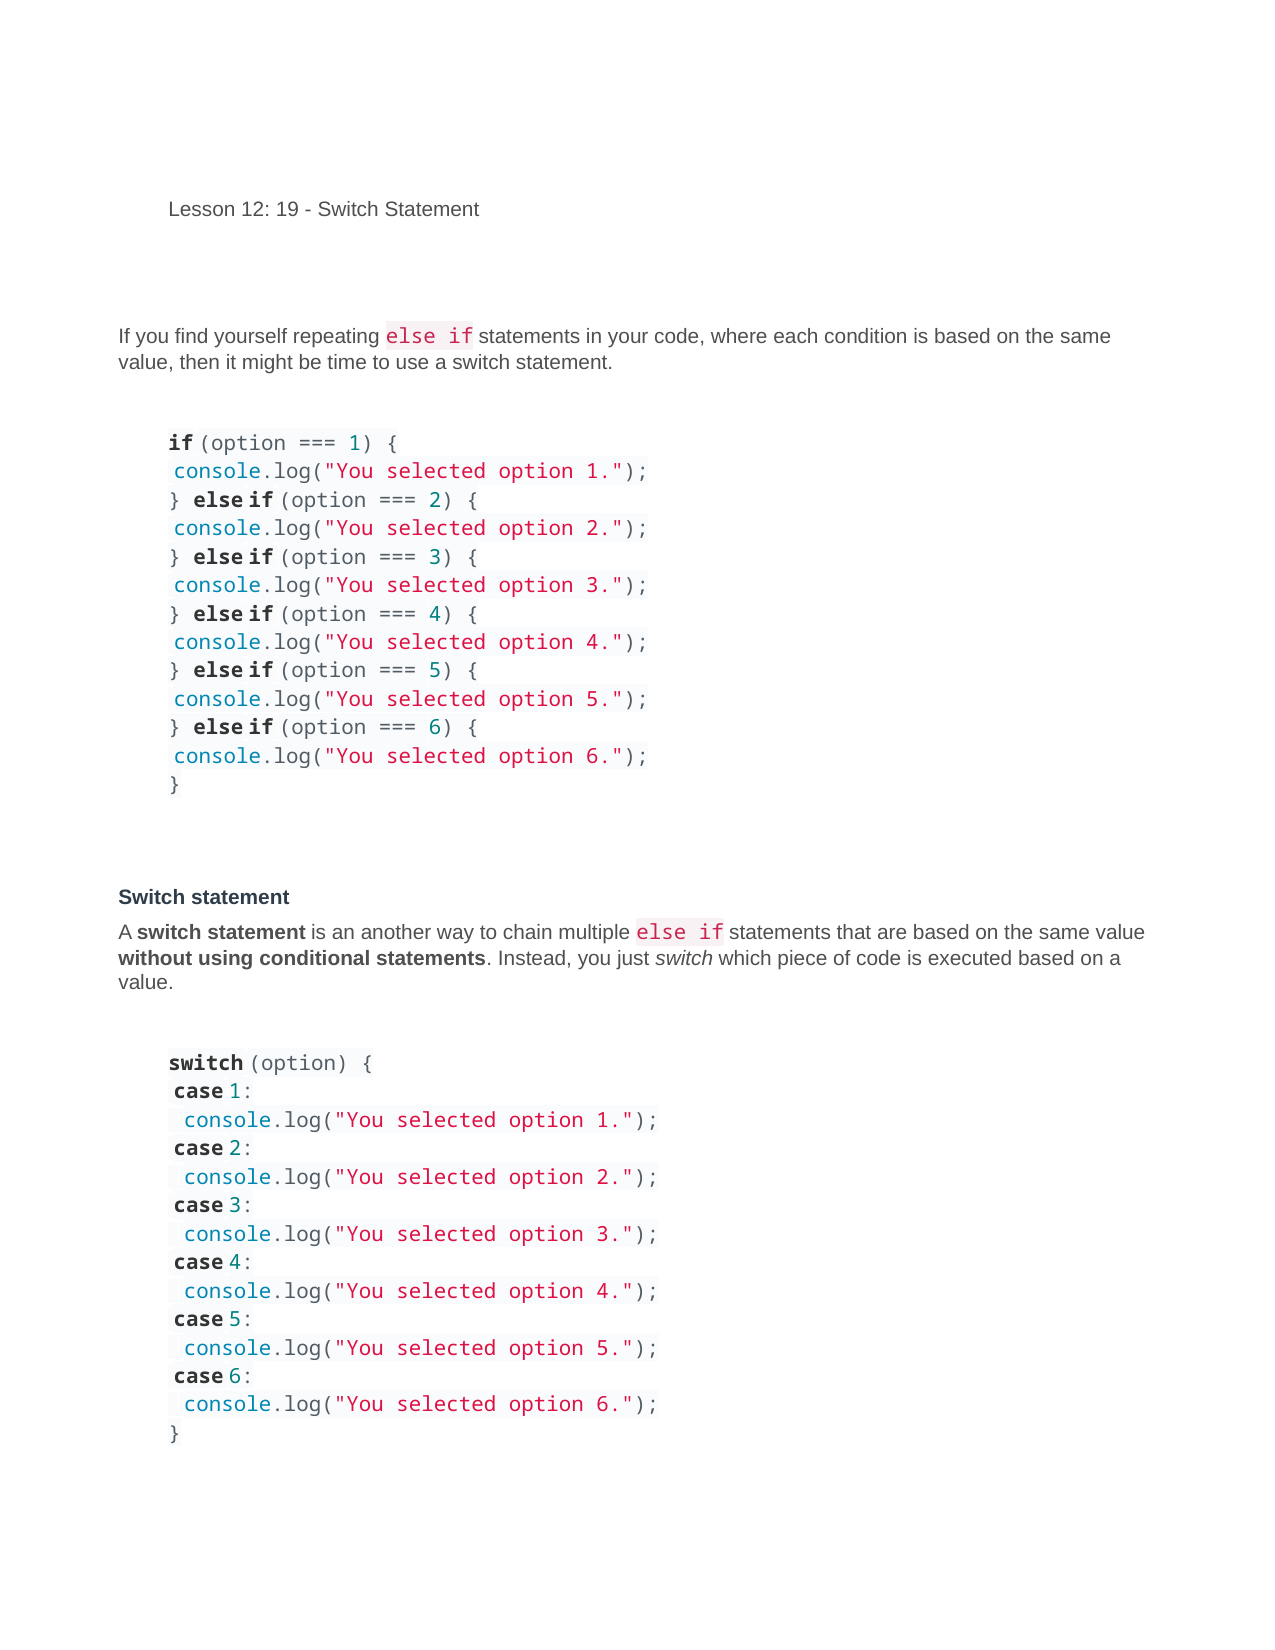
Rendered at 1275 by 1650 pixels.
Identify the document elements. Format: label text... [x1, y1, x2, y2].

text if (option === 1) { console.log("You selected option 1."); } else if (option === 2) { console.log("You selected option 2."); } else if (option === 3) { console.log("You selected option 3."); } else if (option === 4) { console.log("You selected option 4."); } else if (option === 5) { console.log("You selected option 5."); } else if (option === 6) { console.log("You selected option 6."); } [168, 428, 1157, 798]
text switch (option) { case 1: console.log("You selected option 1."); case 2: console.log("You selected option 2."); case 3: console.log("You selected option 3."); case 4: console.log("You selected option 4."); case 5: console.log("You selected option 5."); case 6: console.log("You selected option 6."); } [168, 1048, 1157, 1446]
subtitle Switch statement [118, 885, 1157, 909]
text If you find yourself repeating else if statements in your code, where each condition is based on the same value, then it might be time to use a switch statement. [118, 321, 1157, 374]
text A switch statement is an another way to chain multiple else if statements that are based on the same value without using conditional statements. Instead, you just switch which piece of code is executed based on a value. [118, 917, 1157, 994]
text Lesson 12: 19 - Switch Statement [168, 196, 1157, 220]
